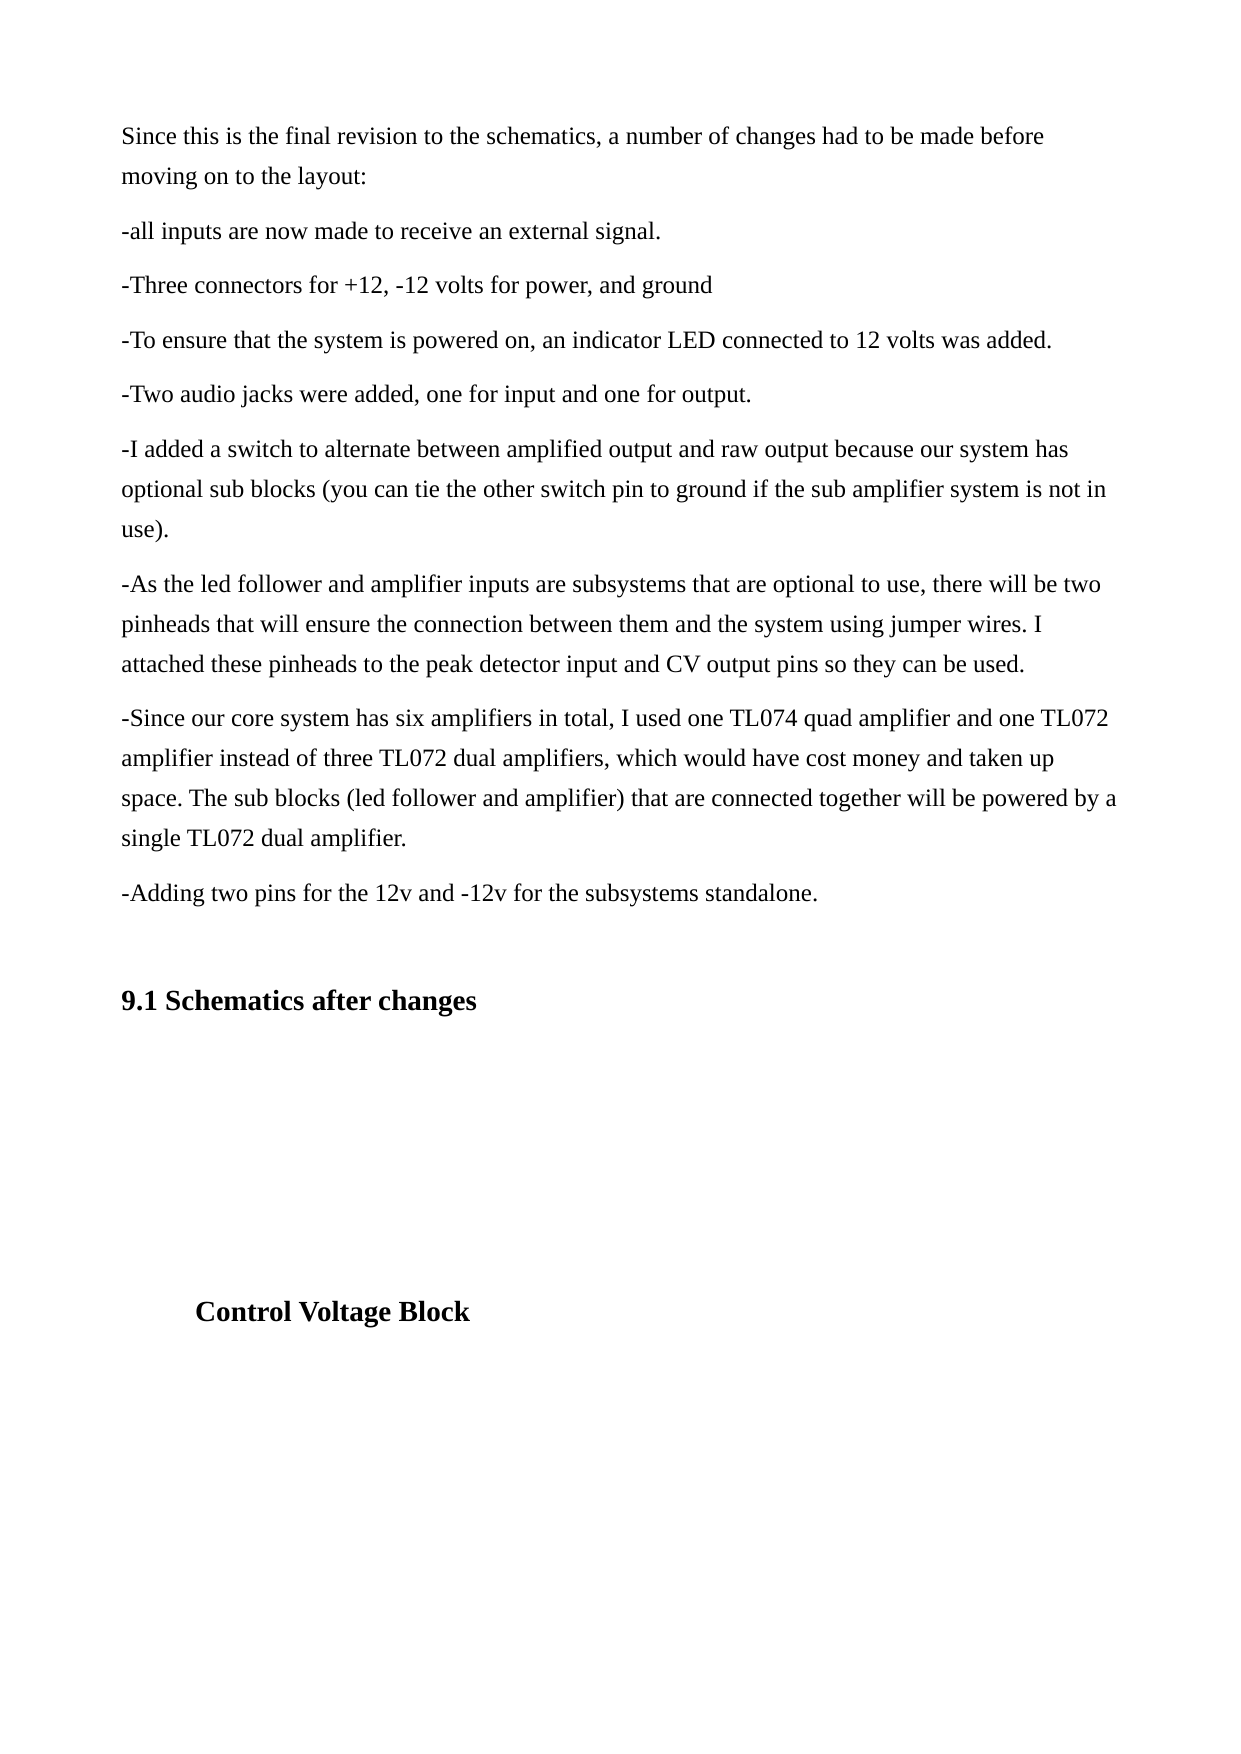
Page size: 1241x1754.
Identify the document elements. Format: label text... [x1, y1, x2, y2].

text -Since our core system has six amplifiers in total, I used one TL074 quad amplifier and one TL072 amplifier instead of three TL072 dual amplifiers, which would have cost money and taken up space. The sub blocks (led follower and amplifier) that are connected together will be powered by a single TL072 dual amplifier. [118, 700, 1122, 855]
text -I added a switch to alternate between amplified output and raw output because our system has optional sub blocks (you can tie the other switch pin to ground if the sub amplifier system is not in use). [118, 431, 1122, 546]
text [481, 980, 1122, 1019]
text 9.1 Schematics after changes [119, 981, 480, 1019]
text -Two audio jacks were added, one for input and one for output. [119, 377, 761, 411]
text [665, 213, 1122, 247]
text -As the led follower and amplifier inputs are subsystems that are optional to use, there will be two pinheads that will ensure the connection between them and the system using jumper wires. I attached these pinheads to the peak detector input and CV output pins so they can be used. [118, 566, 1122, 680]
text [716, 267, 1122, 302]
text [762, 376, 1122, 411]
text -all inputs are now made to receive an external signal. [119, 214, 664, 247]
text [1056, 322, 1122, 357]
text -Three connectors for +12, -12 volts for power, and ground [119, 268, 715, 302]
text Control Voltage Block [193, 1292, 473, 1331]
text [822, 875, 1122, 909]
text [474, 1291, 1122, 1331]
text -Adding two pins for the 12v and -12v for the subsystems standalone. [119, 876, 821, 909]
text Since this is the final revision to the schematics, a number of changes had to be made before moving on to the layout: [118, 118, 1122, 193]
text -To ensure that the system is powered on, an indicator LED connected to 12 volts was added. [119, 323, 1055, 356]
